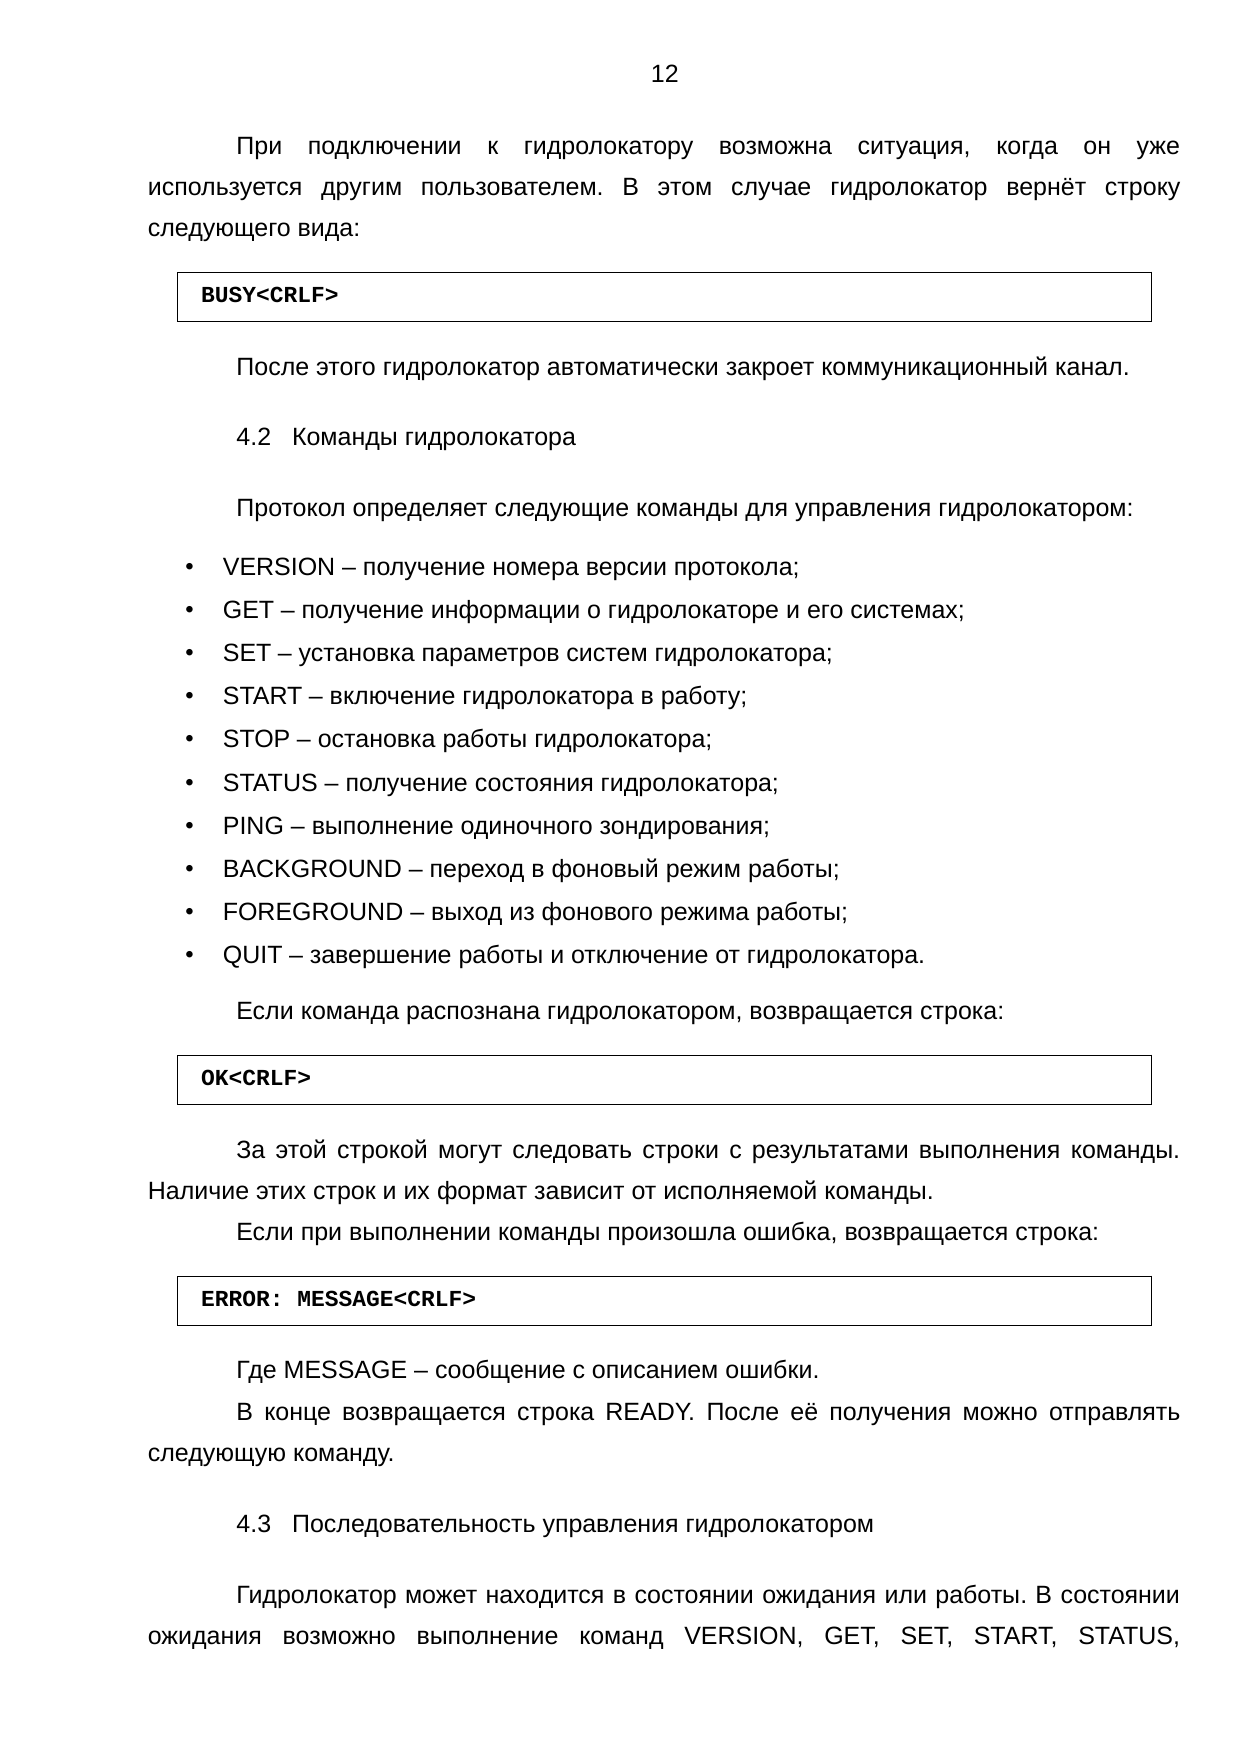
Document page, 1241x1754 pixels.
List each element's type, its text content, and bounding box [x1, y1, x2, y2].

text ERROR: MESSAGE<CRLF> [178, 1277, 1151, 1325]
text За этой строкой могут следовать строки с результатами выполнения команды. Наличие этих строк и их формат зависит от исполняемой команды. [148, 1122, 1181, 1205]
list VERSION – получение номера версии протокола; [185, 551, 1181, 580]
list QUIT – завершение работы и отключение от гидролокатора. [185, 941, 1181, 969]
list STATUS – получение состояния гидролокатора; [185, 768, 1181, 796]
list BACKGROUND – переход в фоновый режим работы; [185, 854, 1181, 883]
text OK<CRLF> [178, 1056, 1151, 1104]
text В конце возвращается строка READY. После её получения можно отправлять следующую команду. [148, 1384, 1181, 1467]
list GET – получение информации о гидролокаторе и его системах; [185, 595, 1181, 623]
list SET – установка параметров систем гидролокатора; [185, 638, 1181, 667]
text BUSY<CRLF> [178, 273, 1151, 321]
text Если при выполнении команды произошла ошибка, возвращается строка: [148, 1205, 1181, 1246]
text Если команда распознана гидролокатором, возвращается строка: [148, 984, 1181, 1025]
subtitle Команды гидролокатора [148, 410, 1181, 451]
subtitle Последовательность управления гидролокатором [148, 1496, 1181, 1538]
list START – включение гидролокатора в работу; [185, 681, 1181, 710]
list FOREGROUND – выход из фонового режима работы; [185, 897, 1181, 926]
text Протокол определяет следующие команды для управления гидролокатором: [148, 481, 1181, 522]
text При подключении к гидролокатору возможна ситуация, когда он уже используется другим пользователем. В этом случае гидролокатор вернёт строку следующего вида: [148, 118, 1181, 242]
text Гидролокатор может находится в состоянии ожидания или работы. В состоянии ожидания возможно выполнение команд VERSION, GET, SET, START, STATUS, [148, 1567, 1181, 1650]
list STOP – остановка работы гидролокатора; [185, 724, 1181, 753]
text После этого гидролокатор автоматически закроет коммуникационный канал. [148, 339, 1181, 380]
text Где MESSAGE – сообщение с описанием ошибки. [148, 1343, 1181, 1384]
list PING – выполнение одиночного зондирования; [185, 811, 1181, 840]
